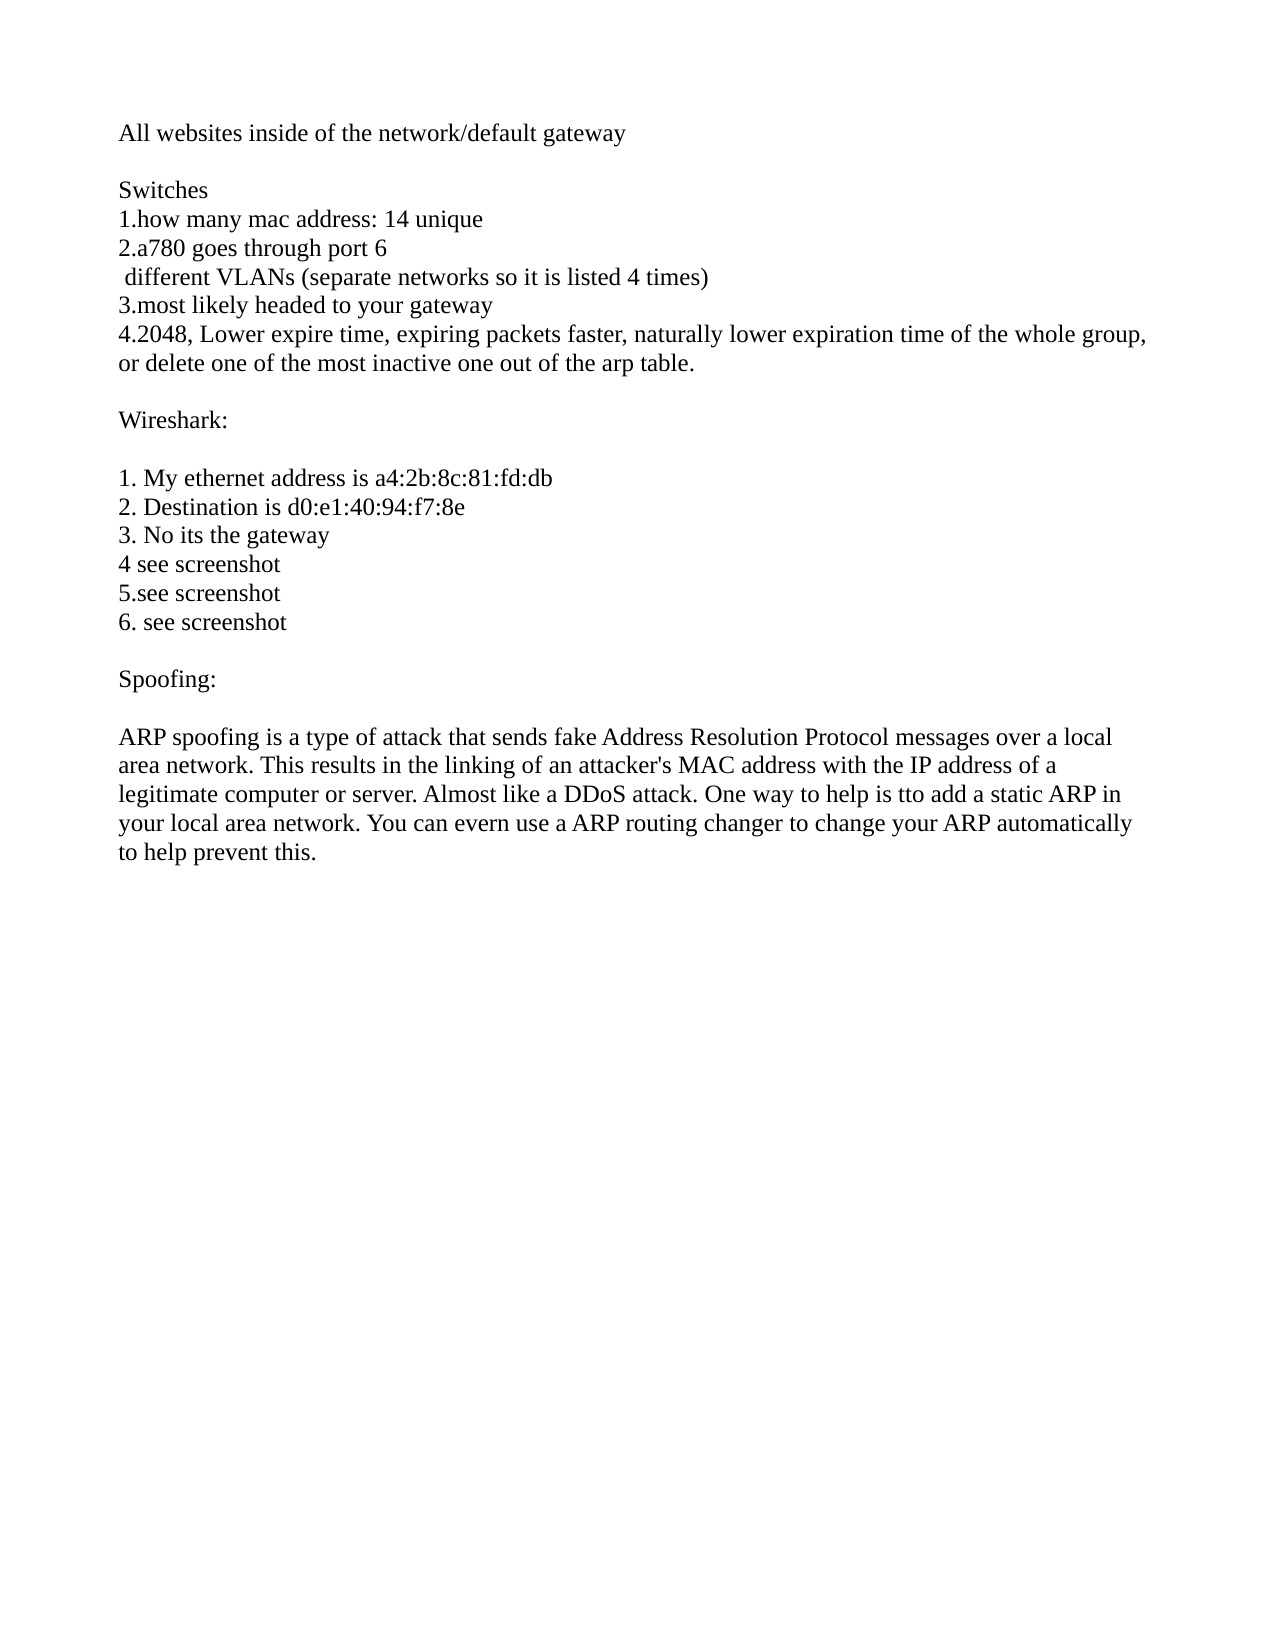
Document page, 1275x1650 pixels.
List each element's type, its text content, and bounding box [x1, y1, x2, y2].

text Switches [118, 176, 1157, 204]
text ARP spoofing is a type of attack that sends fake Address Resolution Protocol messages over a local area network. This results in the linking of an attacker's MAC address with the IP address of a legitimate computer or server. Almost like a DDoS attack. One way to help is tto add a static ARP in your local area network. You can evern use a ARP routing changer to change your ARP automatically to help prevent this. [118, 722, 1157, 866]
text Wireshark: [118, 406, 1157, 434]
text 2. Destination is d0:e1:40:94:f7:8e [118, 492, 1157, 521]
text 4 see screenshot [118, 549, 1157, 578]
text different VLANs (separate networks so it is listed 4 times) [118, 262, 1157, 291]
text 3.most likely headed to your gateway [118, 291, 1157, 319]
text All websites inside of the network/default gateway [118, 118, 1157, 147]
text 5.see screenshot [118, 578, 1157, 607]
text 1.how many mac address: 14 unique [118, 204, 1157, 233]
text Spoofing: [118, 664, 1157, 693]
text 4.2048, Lower expire time, expiring packets faster, naturally lower expiration time of the whole group, or delete one of the most inactive one out of the arp table. [118, 319, 1157, 377]
text 1. My ethernet address is a4:2b:8c:81:fd:db [118, 463, 1157, 492]
text 6. see screenshot [118, 607, 1157, 636]
text 2.a780 goes through port 6 [118, 233, 1157, 262]
text 3. No its the gateway [118, 521, 1157, 549]
